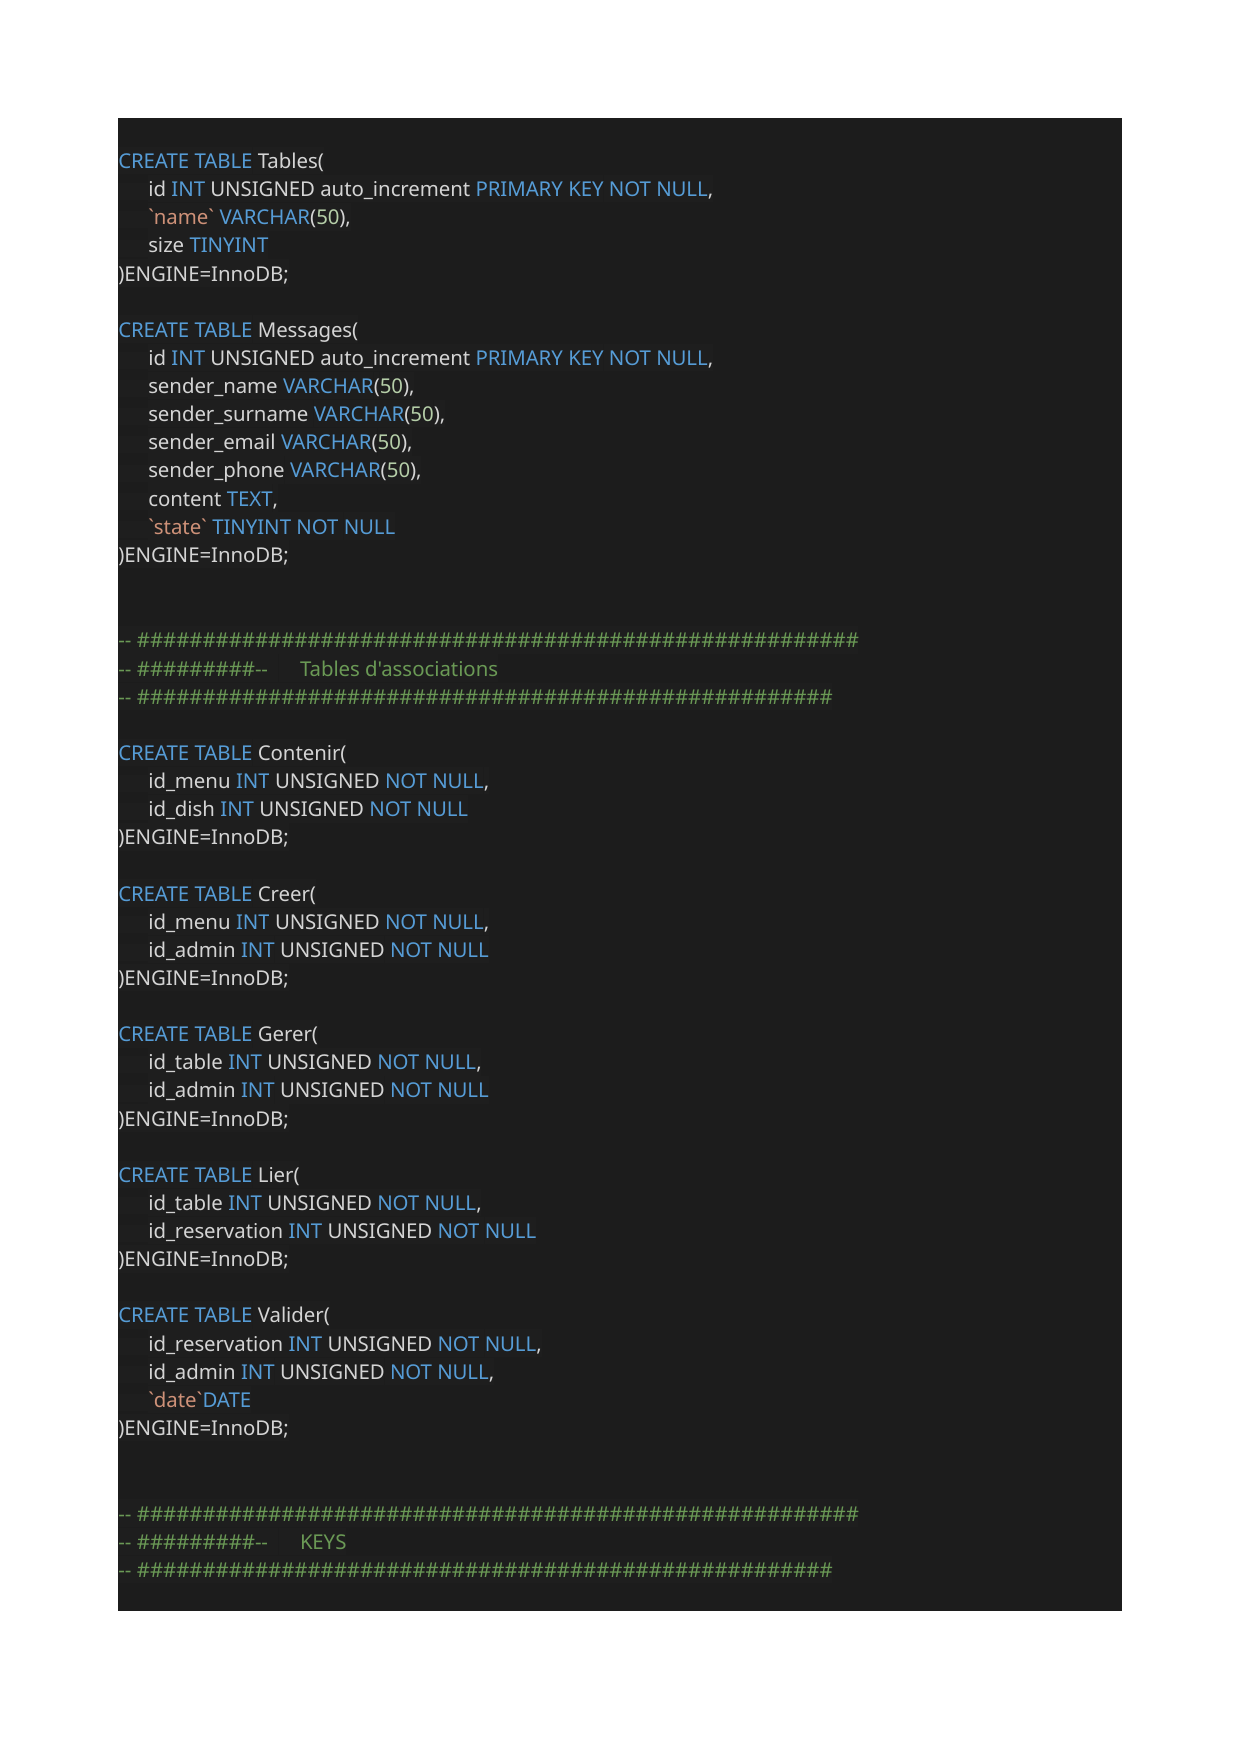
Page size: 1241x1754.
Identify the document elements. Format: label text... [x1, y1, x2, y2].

text )ENGINE=InnoDB; [118, 1413, 1122, 1441]
text id_table INT UNSIGNED NOT NULL, [118, 1188, 1122, 1216]
text `date`DATE [118, 1385, 1122, 1413]
text -- #########-- Tables d'associations [118, 654, 1122, 682]
text -- ####################################################### [118, 1499, 1122, 1527]
text )ENGINE=InnoDB; [118, 1244, 1122, 1273]
text id_admin INT UNSIGNED NOT NULL [118, 1076, 1122, 1104]
text CREATE TABLE Gerer( [118, 1019, 1122, 1048]
text CREATE TABLE Valider( [118, 1301, 1122, 1329]
text sender_name VARCHAR(50), [118, 371, 1122, 399]
text CREATE TABLE Creer( [118, 879, 1122, 907]
text sender_surname VARCHAR(50), [118, 399, 1122, 427]
text -- ##################################################### [118, 682, 1122, 710]
text id_dish INT UNSIGNED NOT NULL [118, 794, 1122, 823]
text `name` VARCHAR(50), [118, 202, 1122, 231]
text -- ####################################################### [118, 626, 1122, 654]
text CREATE TABLE Contenir( [118, 738, 1122, 766]
text id_reservation INT UNSIGNED NOT NULL, [118, 1329, 1122, 1357]
text )ENGINE=InnoDB; [118, 823, 1122, 851]
text CREATE TABLE Lier( [118, 1160, 1122, 1188]
text id INT UNSIGNED auto_increment PRIMARY KEY NOT NULL, [118, 343, 1122, 371]
text size TINYINT [118, 231, 1122, 259]
text -- ##################################################### [118, 1555, 1122, 1583]
text )ENGINE=InnoDB; [118, 963, 1122, 991]
text `state` TINYINT NOT NULL [118, 512, 1122, 540]
text CREATE TABLE Tables( [118, 146, 1122, 174]
text sender_phone VARCHAR(50), [118, 456, 1122, 484]
text )ENGINE=InnoDB; [118, 259, 1122, 287]
text id_admin INT UNSIGNED NOT NULL [118, 935, 1122, 963]
text content TEXT, [118, 484, 1122, 512]
text CREATE TABLE Messages( [118, 315, 1122, 343]
text -- #########-- KEYS [118, 1527, 1122, 1555]
text sender_email VARCHAR(50), [118, 427, 1122, 456]
text id_admin INT UNSIGNED NOT NULL, [118, 1357, 1122, 1385]
text id_reservation INT UNSIGNED NOT NULL [118, 1216, 1122, 1244]
text id INT UNSIGNED auto_increment PRIMARY KEY NOT NULL, [118, 174, 1122, 202]
text )ENGINE=InnoDB; [118, 1104, 1122, 1132]
text id_menu INT UNSIGNED NOT NULL, [118, 766, 1122, 794]
text id_menu INT UNSIGNED NOT NULL, [118, 907, 1122, 935]
text id_table INT UNSIGNED NOT NULL, [118, 1048, 1122, 1076]
text )ENGINE=InnoDB; [118, 540, 1122, 568]
